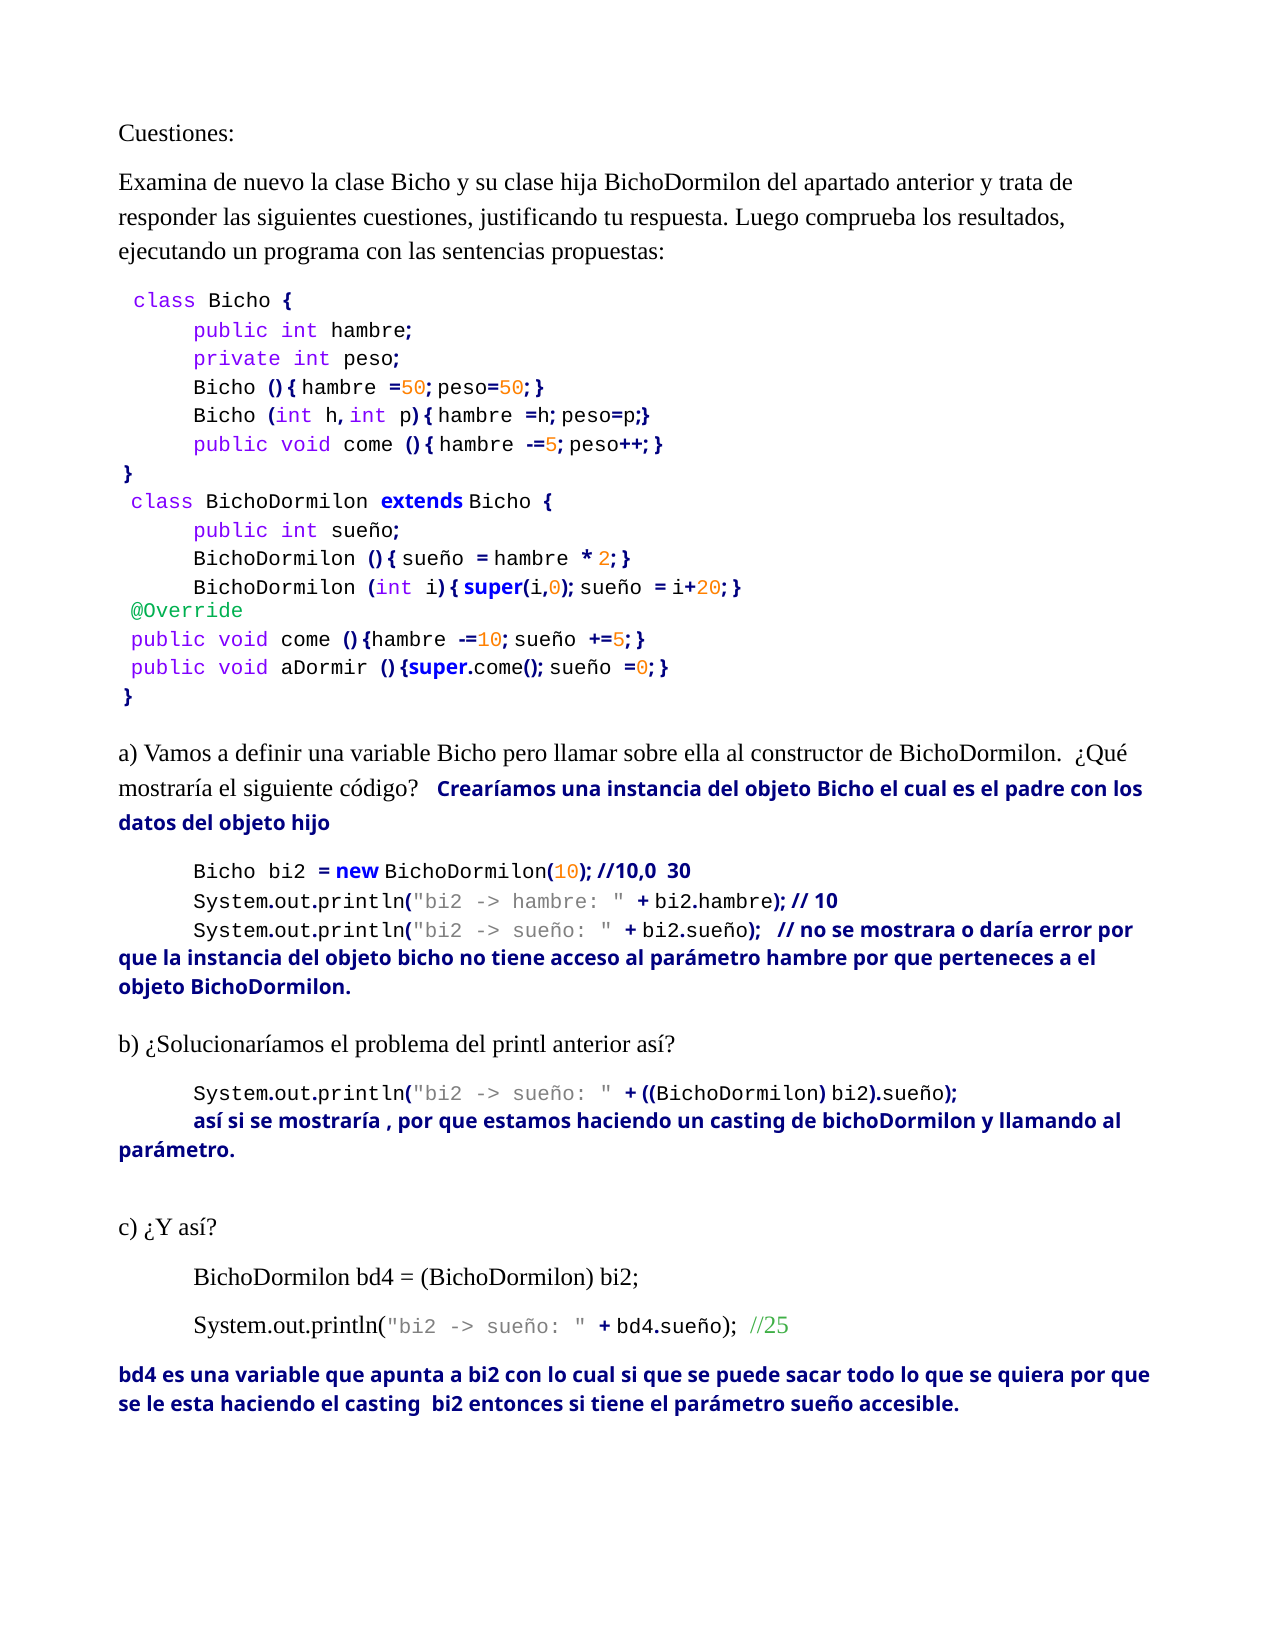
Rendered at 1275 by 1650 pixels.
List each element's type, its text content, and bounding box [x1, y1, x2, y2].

text public void come () { hambre -=5; peso++; } [118, 429, 1157, 458]
text Cuestiones: [118, 118, 1157, 147]
text Bicho bi2 = new BichoDormilon(10); //10,0 30 [118, 856, 1157, 886]
text BichoDormilon bd4 = (BichoDormilon) bi2; [118, 1262, 1157, 1290]
text public int sueño; [118, 515, 1157, 543]
text a) Vamos a definir una variable Bicho pero llamar sobre ella al constructor de BichoDormilon. ¿Qué mostraría el siguiente código? Crearíamos una instancia del objeto Bicho el cual es el padre con los datos del objeto hijo [118, 738, 1157, 836]
text Bicho () { hambre =50; peso=50; } [118, 372, 1157, 401]
text public int hambre; [118, 315, 1157, 343]
text bd4 es una variable que apunta a bi2 con lo cual si que se puede sacar todo lo que se quiera por que se le esta haciendo el casting bi2 entonces si tiene el parámetro sueño accesible. [118, 1361, 1157, 1417]
text public void come () {hambre -=10; sueño +=5; } [118, 624, 1157, 652]
text class BichoDormilon extends Bicho { [118, 486, 1157, 515]
text Examina de nuevo la clase Bicho y su clase hija BichoDormilon del apartado anterior y trata de responder las siguientes cuestiones, justificando tu respuesta. Luego comprueba los resultados, ejecutando un programa con las sentencias propuestas: [118, 167, 1157, 265]
text System.out.println("bi2 -> hambre: " + bi2.hambre); // 10 [118, 886, 1157, 915]
text System.out.println("bi2 -> sueño: " + bd4.sueño); //25 [118, 1311, 1157, 1340]
text BichoDormilon (int i) { super(i,0); sueño = i+20; } [118, 572, 1157, 600]
text } [118, 458, 1157, 486]
text así si se mostraría , por que estamos haciendo un casting de bichoDormilon y llamando al parámetro. [118, 1107, 1157, 1163]
text private int peso; [118, 343, 1157, 372]
text public void aDormir () {super.come(); sueño =0; } [118, 652, 1157, 681]
text System.out.println("bi2 -> sueño: " + bi2.sueño); // no se mostrara o daría error por que la instancia del objeto bicho no tiene acceso al parámetro hambre por que perteneces a el objeto BichoDormilon. [118, 915, 1157, 1000]
text c) ¿Y así? [118, 1212, 1157, 1241]
text Bicho (int h, int p) { hambre =h; peso=p;} [118, 401, 1157, 429]
text System.out.println("bi2 -> sueño: " + ((BichoDormilon) bi2).sueño); [118, 1078, 1157, 1107]
text BichoDormilon () { sueño = hambre * 2; } [118, 543, 1157, 572]
text } [118, 681, 1157, 709]
text @Override [118, 600, 1157, 624]
text class Bicho { [118, 285, 1157, 315]
text b) ¿Solucionaríamos el problema del printl anterior así? [118, 1029, 1157, 1058]
